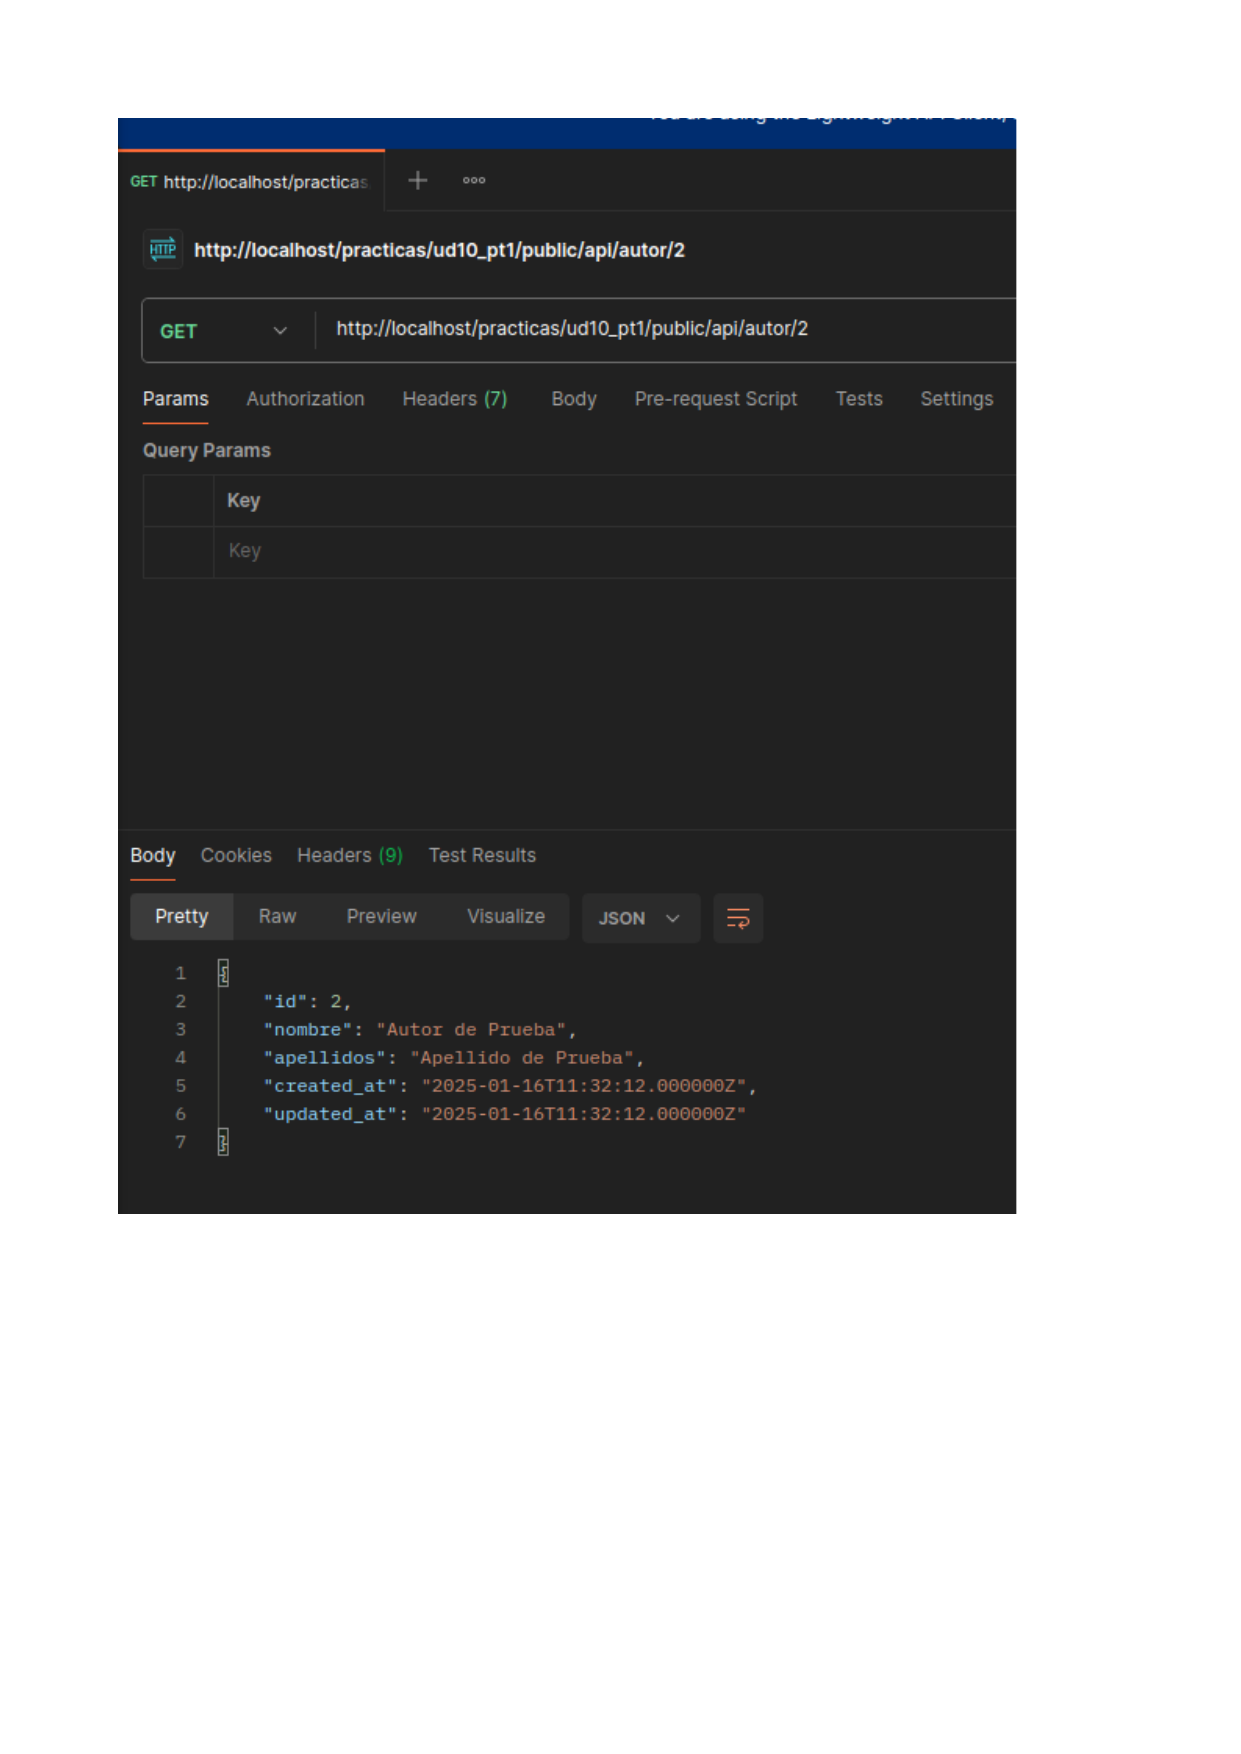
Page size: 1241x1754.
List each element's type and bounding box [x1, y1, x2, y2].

picture [118, 118, 1017, 1214]
